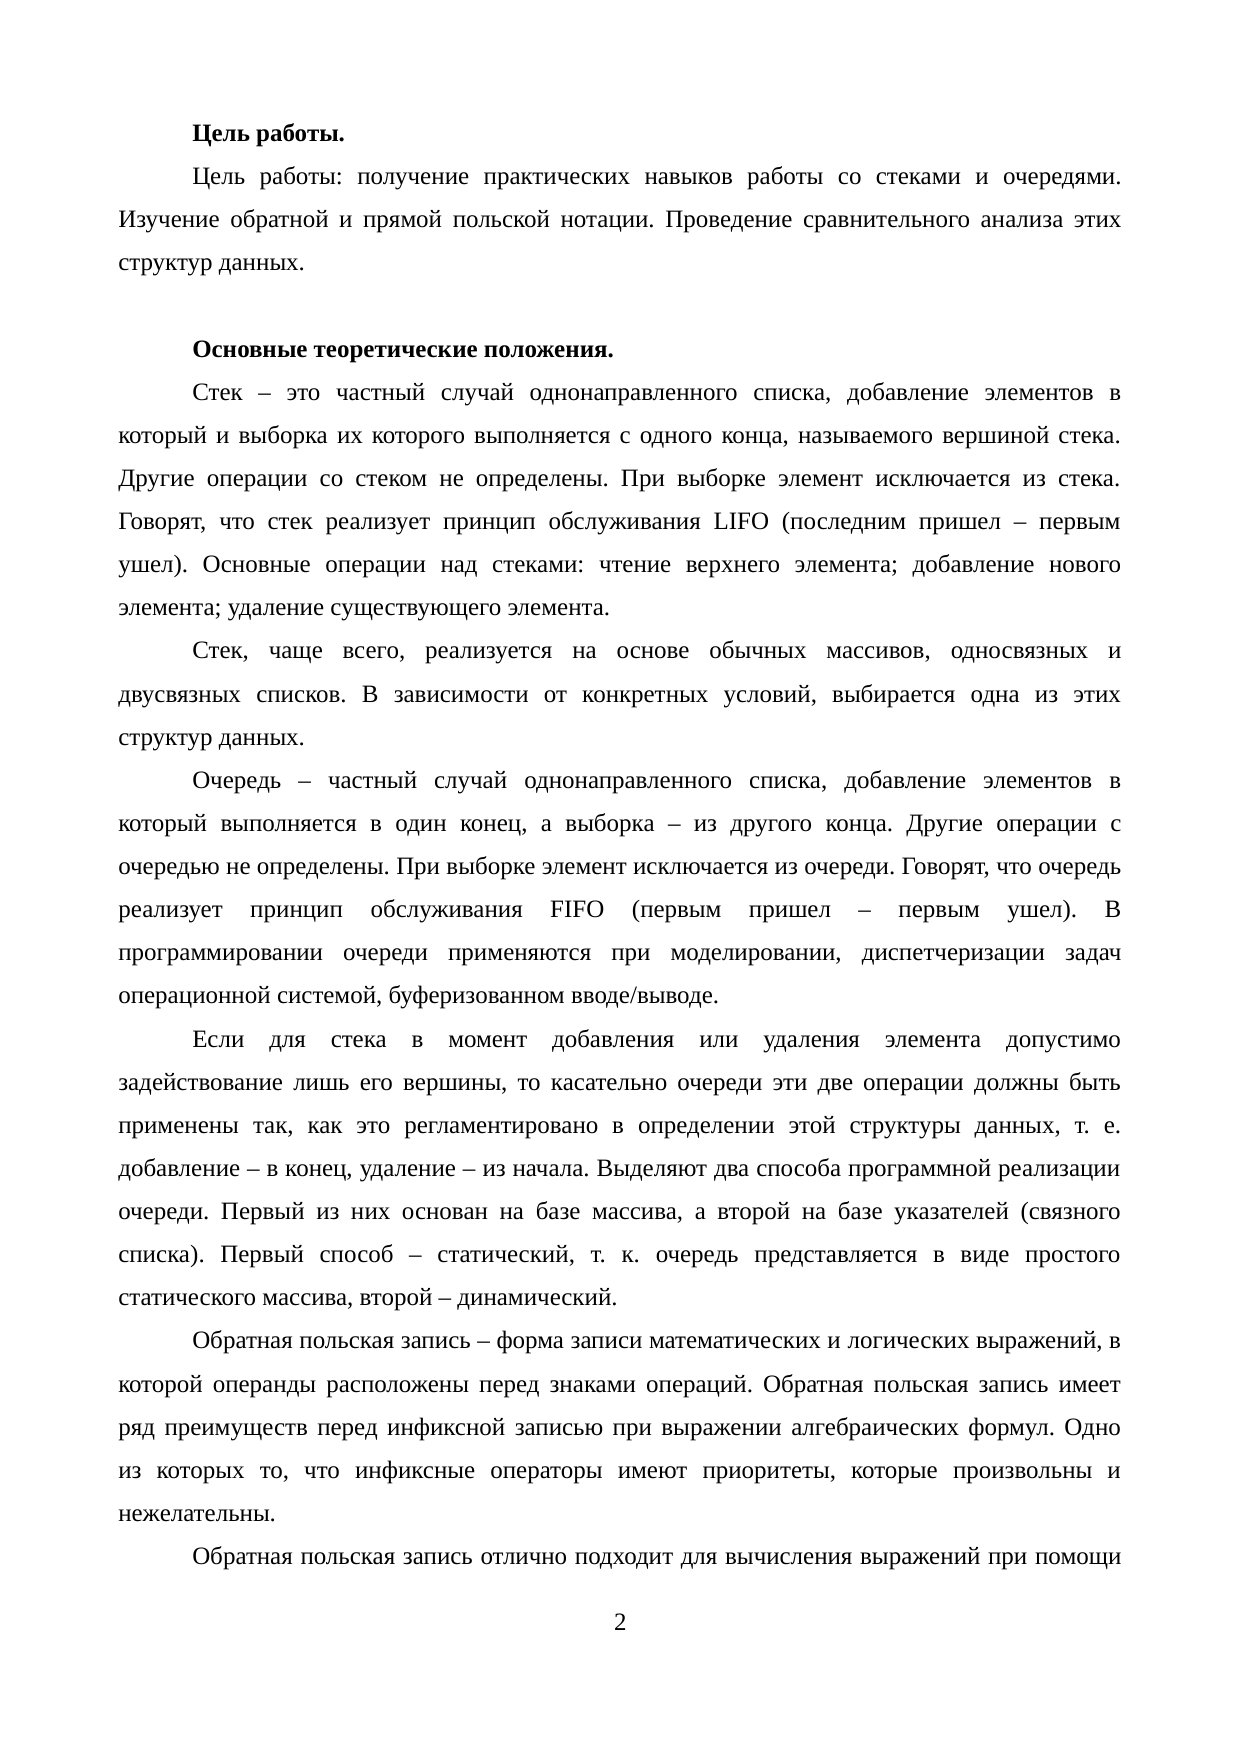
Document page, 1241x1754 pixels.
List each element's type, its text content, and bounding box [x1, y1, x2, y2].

text Очередь – частный случай однонаправленного списка, добавление элементов в который выполняется в один конец, а выборка – из другого конца. Другие операции с очередью не определены. При выборке элемент исключается из очереди. Говорят, что очередь реализует принцип обслуживания FIFO (первым пришел – первым ушел). В программировании очереди применяются при моделировании, диспетчеризации задач операционной системой, буферизованном вводе/выводе. [118, 765, 1122, 1009]
text Если для стека в момент добавления или удаления элемента допустимо задействование лишь его вершины, то касательно очереди эти две операции должны быть применены так, как это регламентировано в определении этой структуры данных, т. е. добавление – в конец, удаление – из начала. Выделяют два способа программной реализации очереди. Первый из них основан на базе массива, а второй на базе указателей (связного списка). Первый способ – статический, т. к. очередь представляется в виде простого статического массива, второй – динамический. [118, 1024, 1122, 1311]
text Обратная польская запись – форма записи математических и логических выражений, в которой операнды расположены перед знаками операций. Обратная польская запись имеет ряд преимуществ перед инфиксной записью при выражении алгебраических формул. Одно из которых то, что инфиксные операторы имеют приоритеты, которые произвольны и нежелательны. [118, 1326, 1122, 1527]
text Цель работы. [118, 118, 1122, 147]
text Стек – это частный случай однонаправленного списка, добавление элементов в который и выборка их которого выполняется с одного конца, называемого вершиной стека. Другие операции со стеком не определены. При выборке элемент исключается из стека. Говорят, что стек реализует принцип обслуживания LIFO (последним пришел – первым ушел). Основные операции над стеками: чтение верхнего элемента; добавление нового элемента; удаление существующего элемента. [118, 377, 1122, 621]
text Основные теоретические положения. [118, 334, 1122, 362]
text Цель работы: получение практических навыков работы со стеками и очередями. Изучение обратной и прямой польской нотации. Проведение сравнительного анализа этих структур данных. [118, 161, 1122, 276]
text Обратная польская запись отлично подходит для вычисления выражений при помощи [118, 1541, 1122, 1570]
text Стек, чаще всего, реализуется на основе обычных массивов, односвязных и двусвязных списков. В зависимости от конкретных условий, выбирается одна из этих структур данных. [118, 636, 1122, 751]
